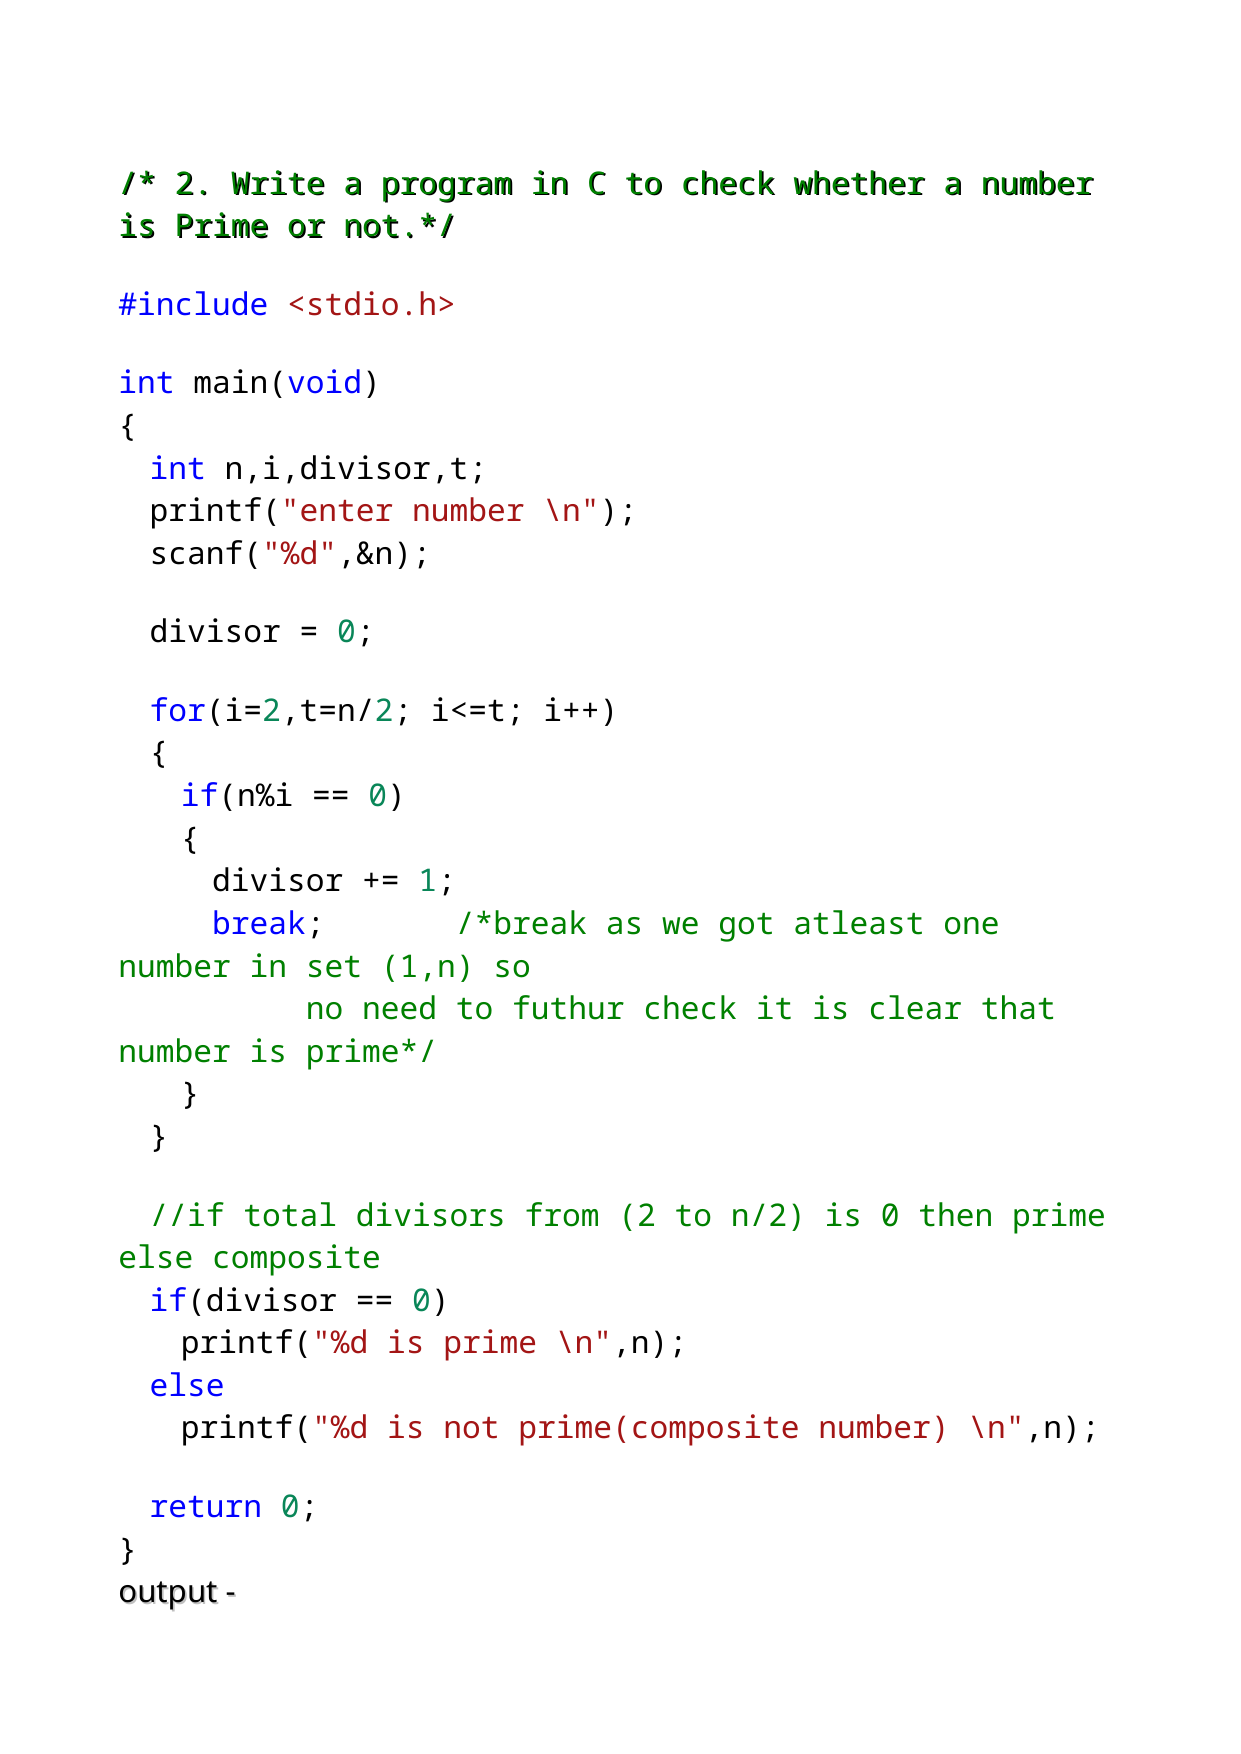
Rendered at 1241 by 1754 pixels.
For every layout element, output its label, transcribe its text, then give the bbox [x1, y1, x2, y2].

text break; /*break as we got atleast one number in set (1,n) so [118, 901, 1122, 986]
text } [118, 1114, 1122, 1157]
text divisor = 0; [118, 609, 1122, 652]
text if(n%i == 0) [118, 773, 1122, 816]
text int main(void) [118, 360, 1122, 403]
text printf("%d is prime \n",n); [118, 1320, 1122, 1363]
text else [118, 1363, 1122, 1406]
text int n,i,divisor,t; [118, 446, 1122, 488]
text return 0; [118, 1484, 1122, 1527]
text { [118, 403, 1122, 446]
text for(i=2,t=n/2; i<=t; i++) [118, 688, 1122, 731]
text } [118, 1071, 1122, 1114]
text #include <stdio.h> [118, 282, 1122, 324]
text scanf("%d",&n); [118, 531, 1122, 573]
text /* 2. Write a program in C to check whether a number is Prime or not.*/ [118, 161, 1122, 246]
text printf("%d is not prime(composite number) \n",n); [118, 1406, 1122, 1448]
text { [118, 816, 1122, 858]
text { [118, 731, 1122, 773]
text no need to futhur check it is clear that number is prime*/ [118, 986, 1122, 1071]
text divisor += 1; [118, 858, 1122, 901]
text printf("enter number \n"); [118, 488, 1122, 531]
text if(divisor == 0) [118, 1278, 1122, 1320]
text output - [118, 1569, 1122, 1612]
text //if total divisors from (2 to n/2) is 0 then prime else composite [118, 1192, 1122, 1278]
text } [118, 1527, 1122, 1569]
